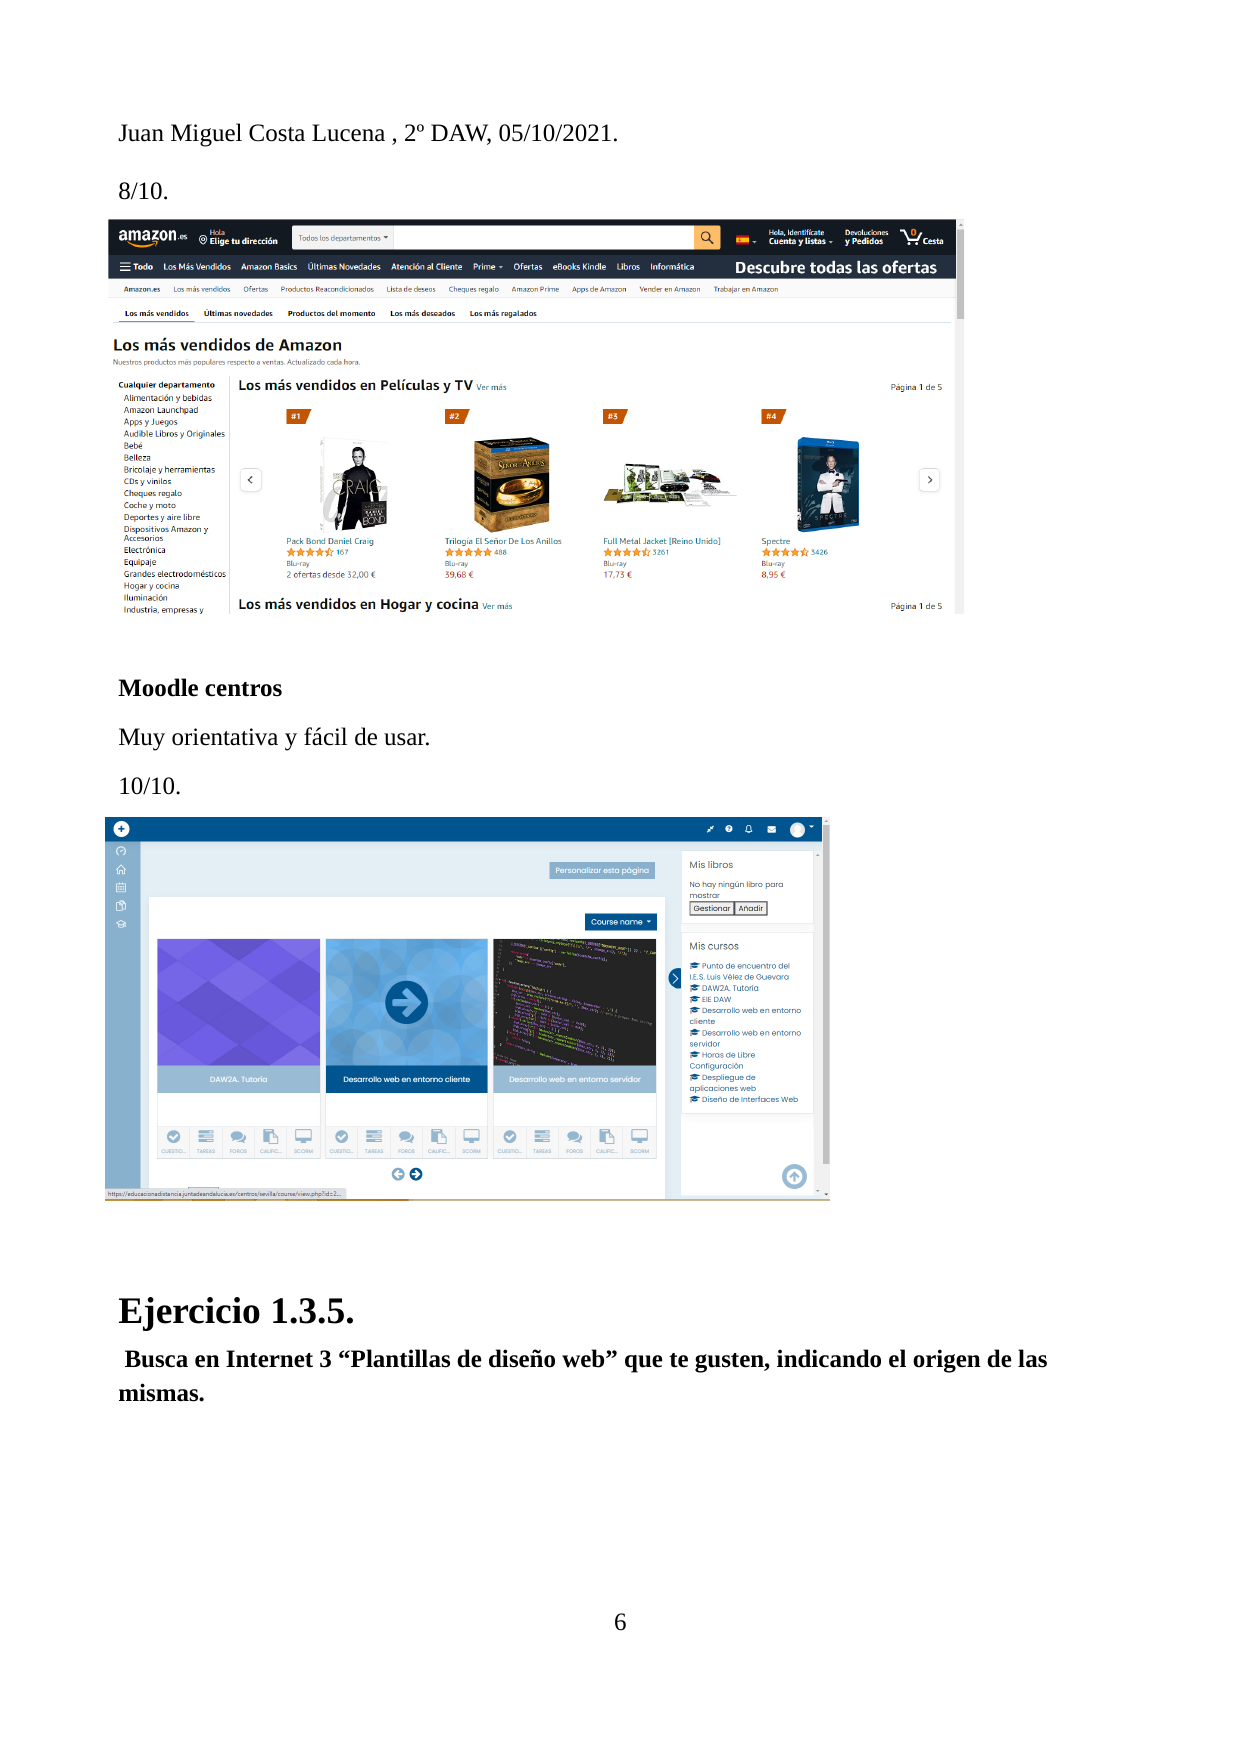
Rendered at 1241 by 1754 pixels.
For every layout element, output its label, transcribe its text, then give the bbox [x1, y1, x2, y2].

text Moodle centros [118, 673, 1122, 701]
picture [108, 218, 965, 614]
text 8/10. [118, 176, 1122, 205]
text 10/10. [118, 771, 1122, 799]
subtitle Ejercicio 1.3.5. [118, 1288, 1122, 1331]
text Busca en Internet 3 “Plantillas de diseño web” que te gusten, indicando el origen de las mismas. [118, 1344, 1122, 1407]
picture [105, 817, 830, 1201]
text Muy orientativa y fácil de usar. [118, 722, 1122, 751]
